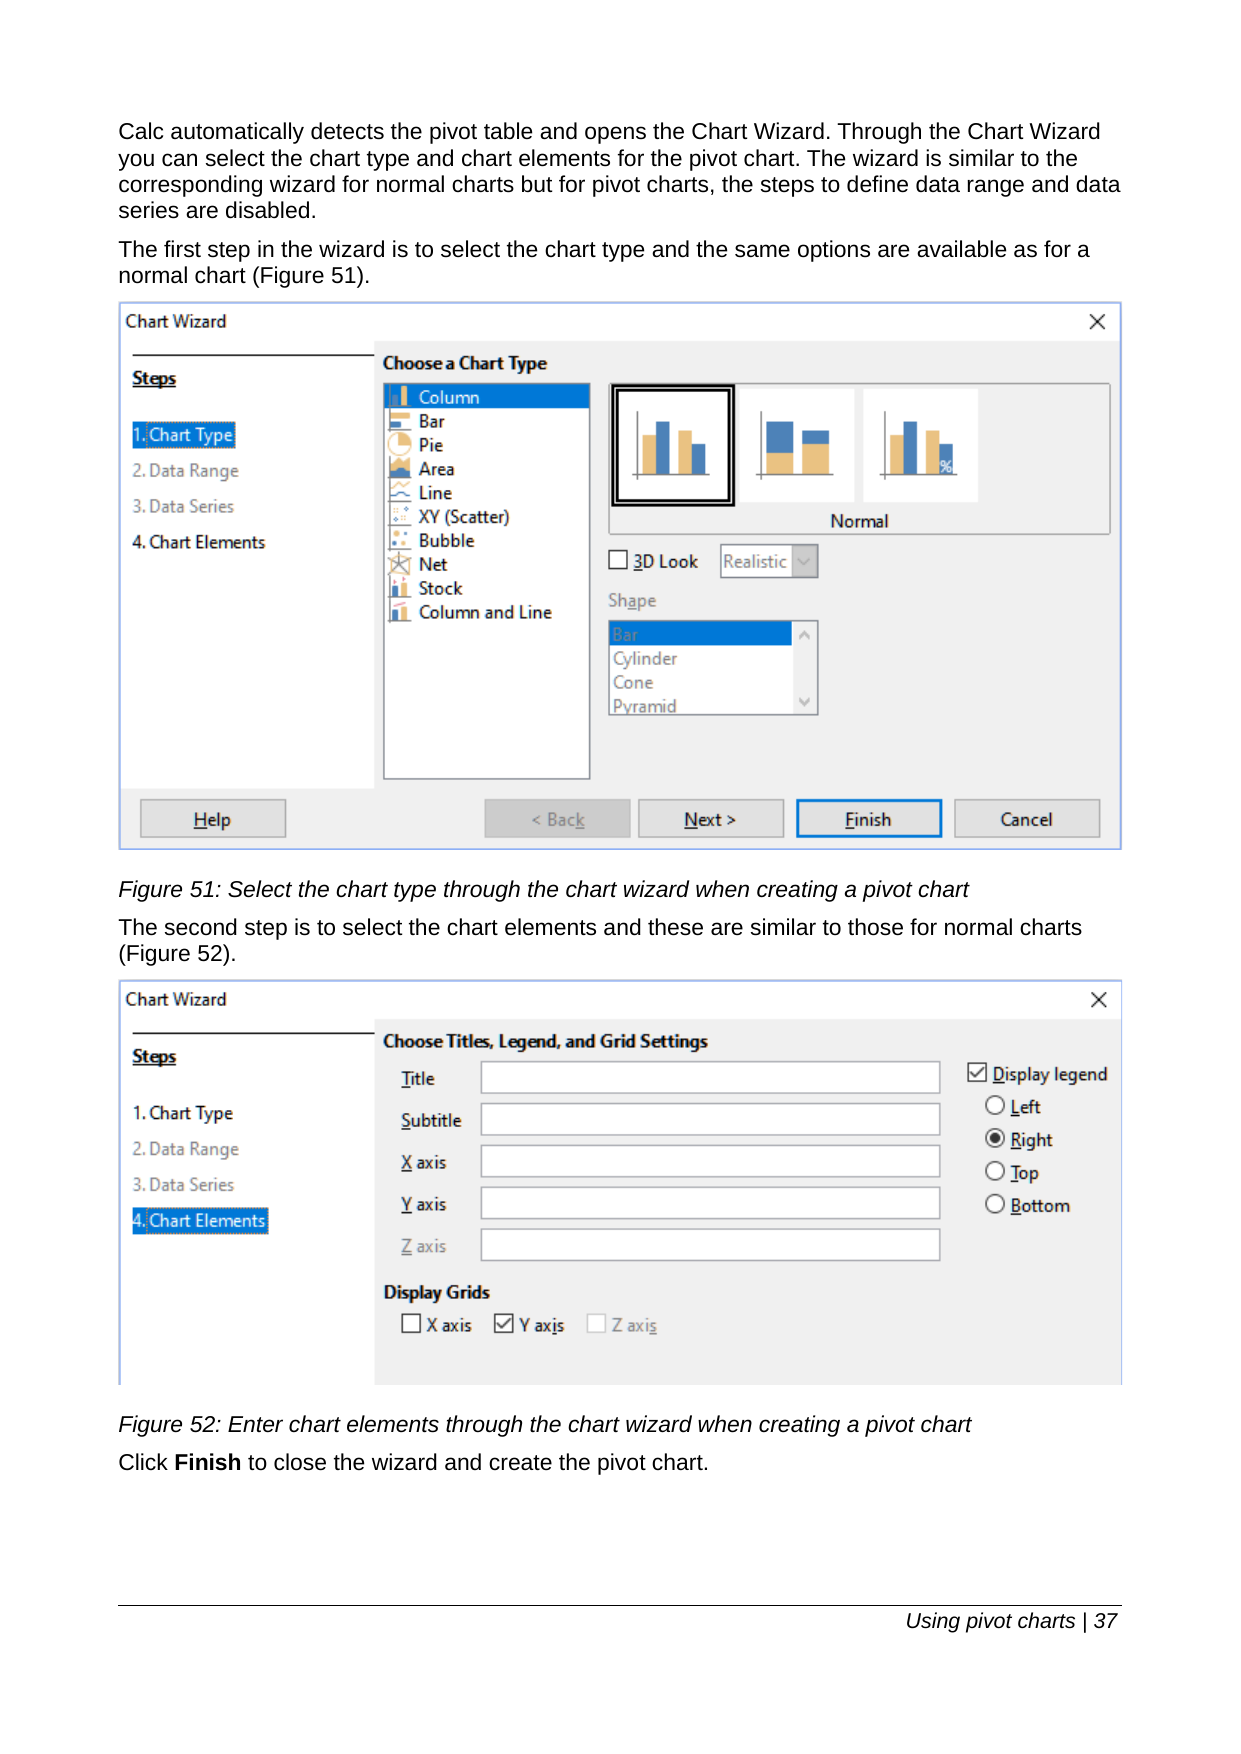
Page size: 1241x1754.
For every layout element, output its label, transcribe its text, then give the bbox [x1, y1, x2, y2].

text Figure 52: Enter chart elements through the chart wizard when creating a pivot chart [118, 1385, 1122, 1437]
text Click Finish to close the wizard and create the pivot chart. [118, 1449, 1122, 1475]
text The second step is to select the chart elements and these are similar to those for normal charts (Figure 52). [118, 914, 1122, 967]
picture [118, 301, 1123, 850]
text The first step in the wizard is to select the chart type and the same options are available as for a normal chart (Figure 51). [118, 236, 1122, 289]
picture [118, 979, 1123, 1385]
text Calc automatically detects the pivot table and opens the Chart Wizard. Through the Chart Wizard you can select the chart type and chart elements for the pivot chart. The wizard is similar to the corresponding wizard for normal charts but for pivot charts, the steps to define data range and data series are disabled. [118, 118, 1122, 223]
text Figure 51: Select the chart type through the chart wizard when creating a pivot chart [118, 850, 1122, 902]
